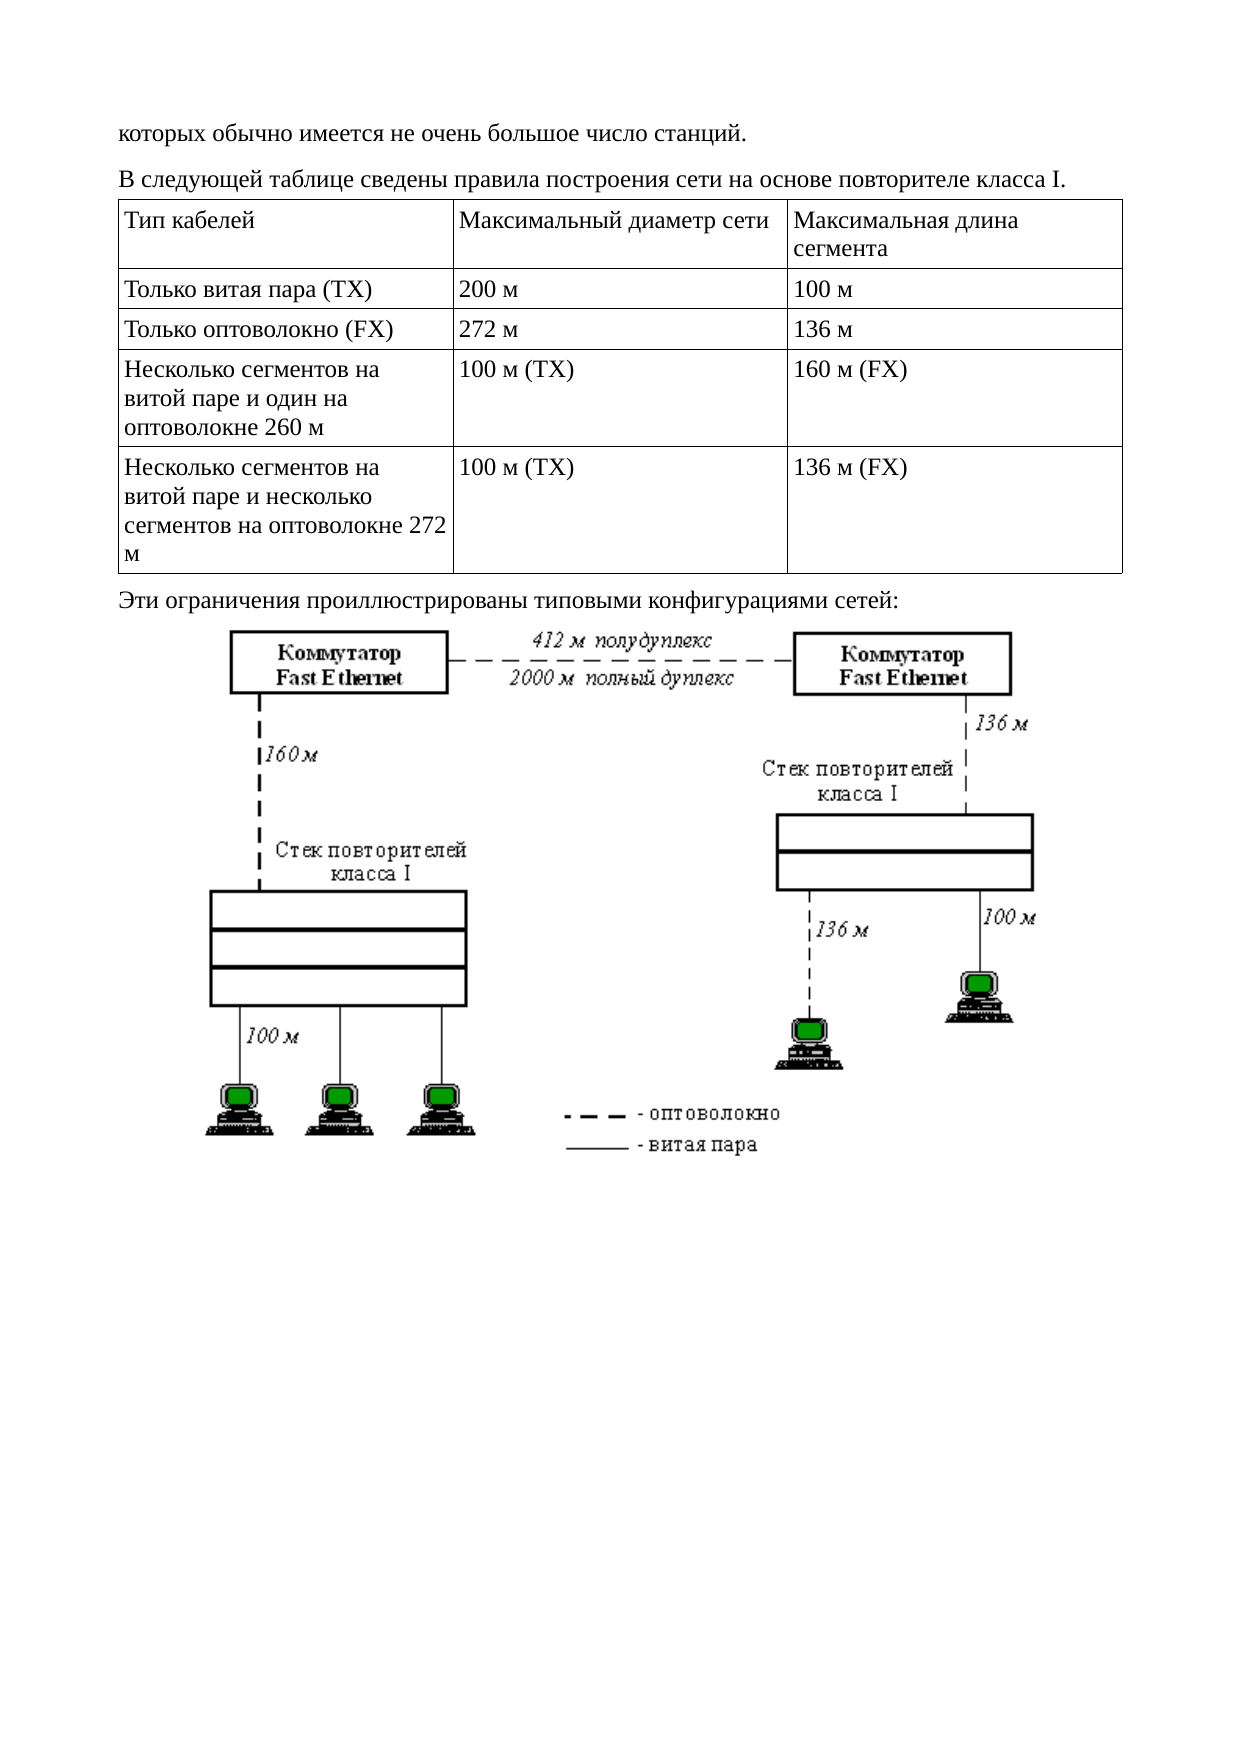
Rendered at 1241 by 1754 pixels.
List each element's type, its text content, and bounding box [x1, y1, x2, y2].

table_cell 160 м (FX) [788, 350, 1122, 446]
table_cell Только оптоволокно (FX) [119, 309, 453, 348]
table_cell Только витая пара (TX) [119, 269, 453, 308]
table_cell 100 м (TX) [454, 350, 787, 446]
table_cell 100 м (TX) [454, 447, 787, 573]
picture [205, 618, 1039, 1167]
table_cell Несколько сегментов на витой паре и несколько сегментов на оптоволокне 272 м [119, 447, 453, 573]
table_cell 136 м (FX) [788, 447, 1122, 573]
table_header Максимальная длина сегмента [788, 200, 1122, 268]
table_cell 272 м [454, 309, 787, 348]
table_cell 200 м [454, 269, 787, 308]
text В следующей таблице сведены правила построения сети на основе повторителе класса I. [118, 164, 1122, 193]
text которых обычно имеется не очень большое число станций. [118, 118, 1122, 147]
table_cell 136 м [788, 309, 1122, 348]
table_cell Несколько сегментов на витой паре и один на оптоволокне 260 м [119, 350, 453, 446]
table_header Максимальный диаметр сети [454, 200, 787, 268]
table_cell 100 м [788, 269, 1122, 308]
text Эти ограничения проиллюстрированы типовыми конфигурациями сетей: [118, 585, 1122, 613]
table_header Тип кабелей [119, 200, 453, 268]
